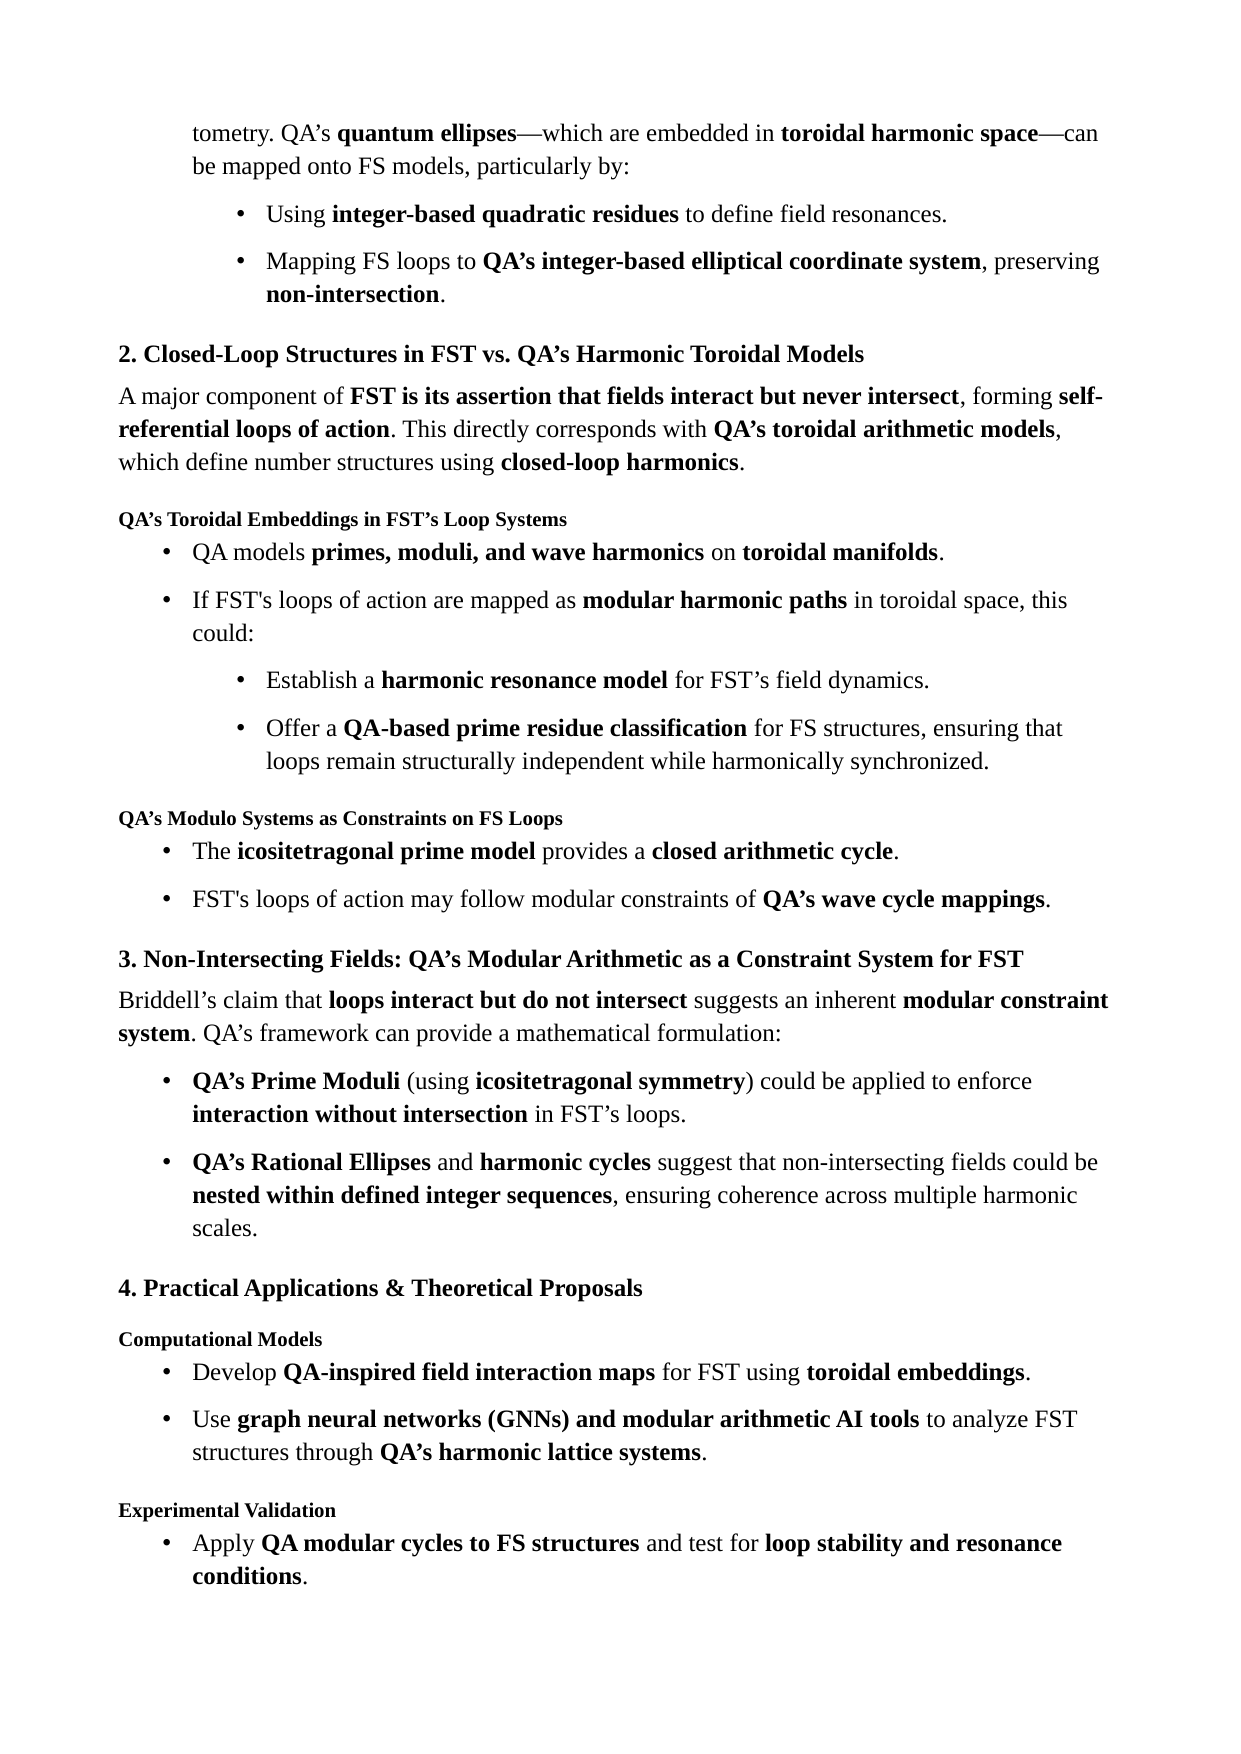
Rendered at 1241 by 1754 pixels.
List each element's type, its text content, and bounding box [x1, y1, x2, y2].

list Develop QA-inspired field interaction maps for FST using toroidal embeddings. [162, 1357, 1122, 1386]
list QA’s Rational Ellipses and harmonic cycles suggest that non-intersecting fields could be nested within defined integer sequences, ensuring coherence across multiple harmonic scales. [162, 1147, 1122, 1241]
list FST's loops of action may follow modular constraints of QA’s wave cycle mappings. [162, 884, 1122, 913]
text A major component of FST is its assertion that fields interact but never intersect, forming self-referential loops of action. This directly corresponds with QA’s toroidal arithmetic models, which define number structures using closed-loop harmonics. [118, 381, 1122, 476]
list QA models primes, moduli, and wave harmonics on toroidal manifolds. [162, 537, 1122, 566]
list Offer a QA-based prime residue classification for FS structures, ensuring that loops remain structurally independent while harmonically synchronized. [236, 713, 1122, 775]
subtitle 3. Non-Intersecting Fields: QA’s Modular Arithmetic as a Constraint System for FST [118, 944, 1122, 973]
list tometry. QA’s quantum ellipses—which are embedded in toroidal harmonic space—can be mapped onto FS models, particularly by: [162, 118, 1122, 180]
subtitle QA’s Toroidal Embeddings in FST’s Loop Systems [118, 507, 1122, 531]
text Briddell’s claim that loops interact but do not intersect suggests an inherent modular constraint system. QA’s framework can provide a mathematical formulation: [118, 985, 1122, 1047]
list The icositetragonal prime model provides a closed arithmetic cycle. [162, 836, 1122, 865]
subtitle 4. Practical Applications & Theoretical Proposals [118, 1273, 1122, 1302]
list Establish a harmonic resonance model for FST’s field dynamics. [236, 665, 1122, 694]
list Use graph neural networks (GNNs) and modular arithmetic AI tools to analyze FST structures through QA’s harmonic lattice systems. [162, 1404, 1122, 1466]
list Apply QA modular cycles to FS structures and test for loop stability and resonance conditions. [162, 1528, 1122, 1590]
subtitle QA’s Modulo Systems as Constraints on FS Loops [118, 806, 1122, 830]
subtitle 2. Closed-Loop Structures in FST vs. QA’s Harmonic Toroidal Models [118, 339, 1122, 368]
list Using integer-based quadratic residues to define field resonances. [236, 199, 1122, 227]
list QA’s Prime Moduli (using icositetragonal symmetry) could be applied to enforce interaction without intersection in FST’s loops. [162, 1066, 1122, 1128]
list If FST's loops of action are mapped as modular harmonic paths in toroidal space, this could: [162, 585, 1122, 647]
list Mapping FS loops to QA’s integer-based elliptical coordinate system, preserving non-intersection. [236, 246, 1122, 308]
subtitle Computational Models [118, 1327, 1122, 1351]
subtitle Experimental Validation [118, 1498, 1122, 1522]
